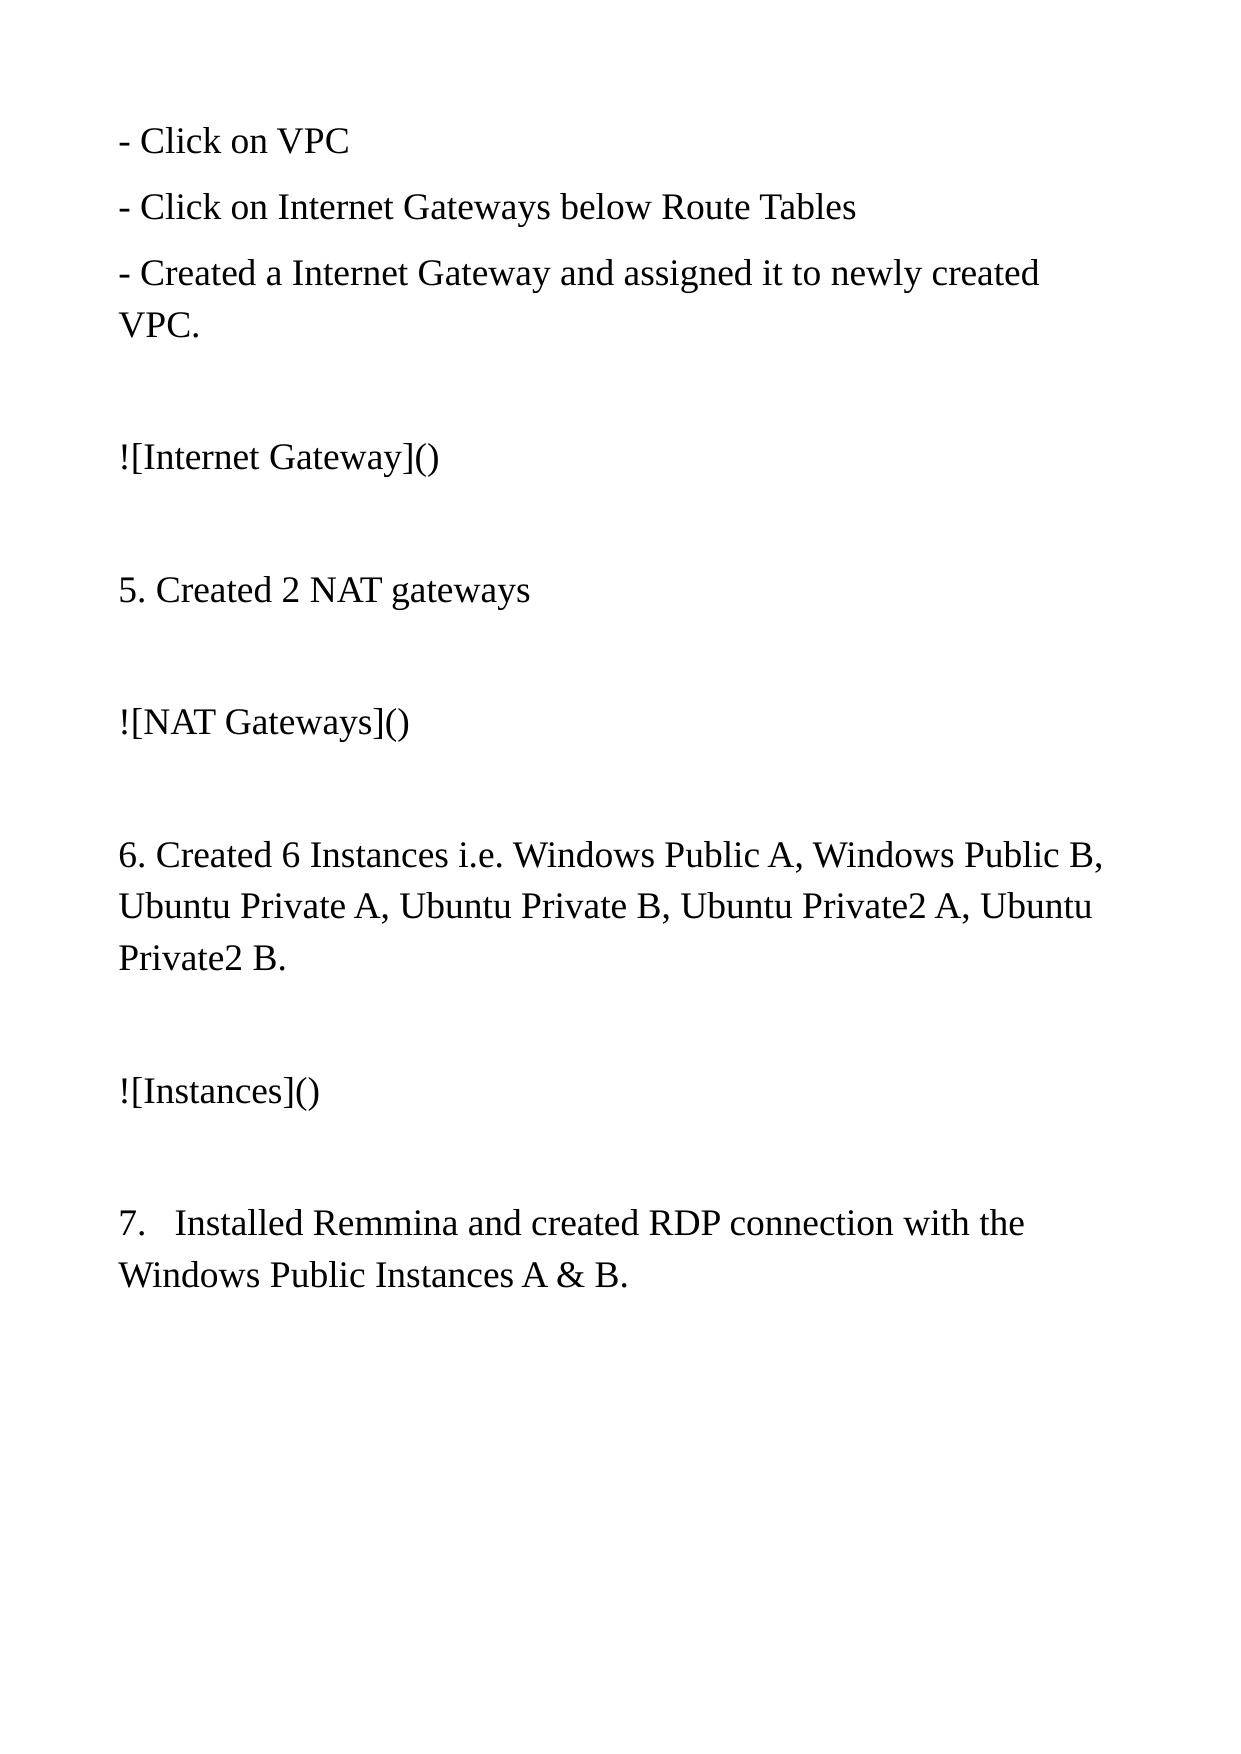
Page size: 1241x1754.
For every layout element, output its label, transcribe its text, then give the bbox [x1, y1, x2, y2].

text - Click on Internet Gateways below Route Tables [118, 184, 1122, 227]
text ![Internet Gateway]() [118, 435, 1122, 478]
text 6. Created 6 Instances i.e. Windows Public A, Windows Public B, Ubuntu Private A, Ubuntu Private B, Ubuntu Private2 A, Ubuntu Private2 B. [118, 832, 1122, 979]
text ![NAT Gateways]() [118, 700, 1122, 743]
text 5. Created 2 NAT gateways [118, 567, 1122, 610]
text ![Instances]() [118, 1068, 1122, 1111]
text 7. Installed Remmina and created RDP connection with the Windows Public Instances A & B. [118, 1201, 1122, 1295]
text - Click on VPC [118, 118, 1122, 161]
text - Created a Internet Gateway and assigned it to newly created VPC. [118, 251, 1122, 345]
